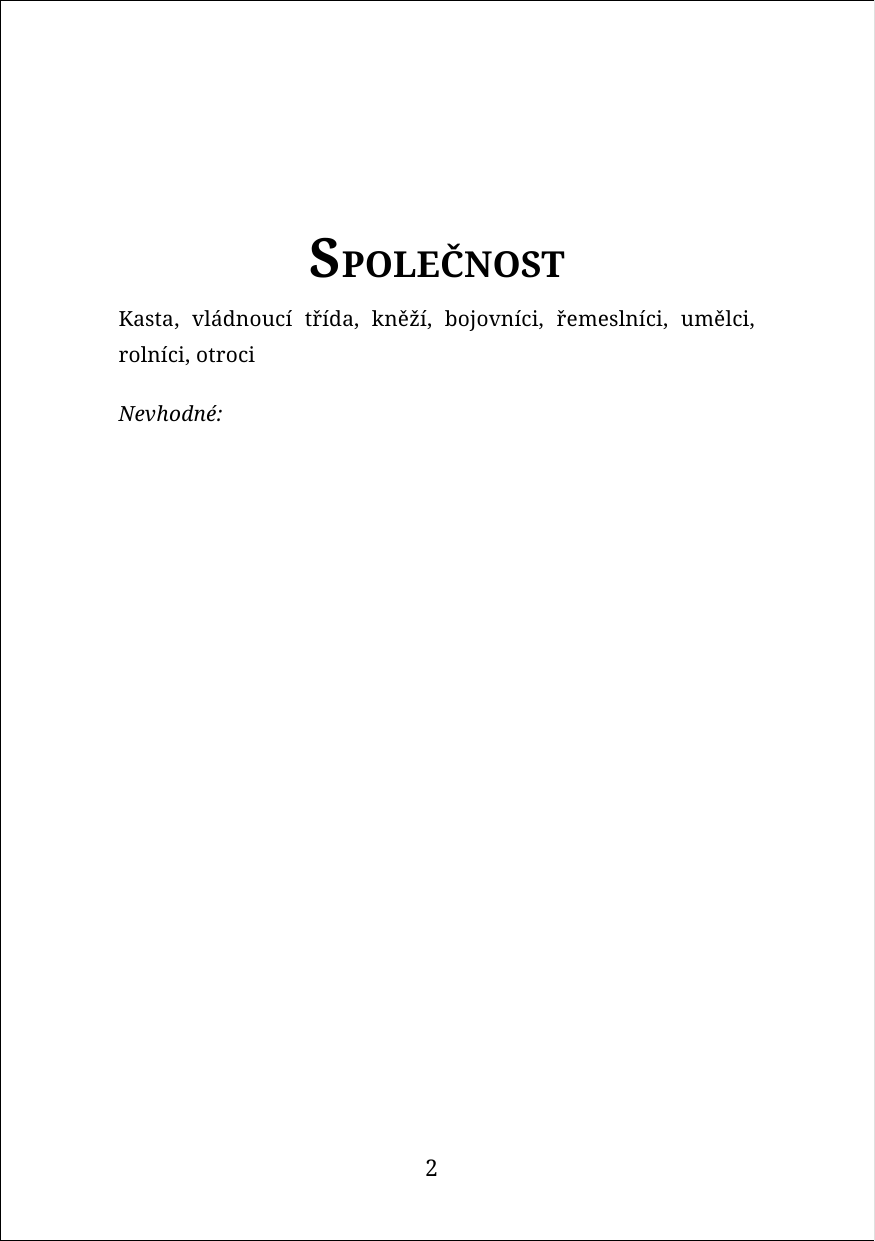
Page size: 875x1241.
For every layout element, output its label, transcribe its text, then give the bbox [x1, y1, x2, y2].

text Nevhodné: [118, 399, 756, 428]
text Kasta, vládnoucí třída, kněží, bojovníci, řemeslníci, umělci, rolníci, otroci [118, 304, 756, 368]
subtitle Společnost [118, 219, 756, 293]
